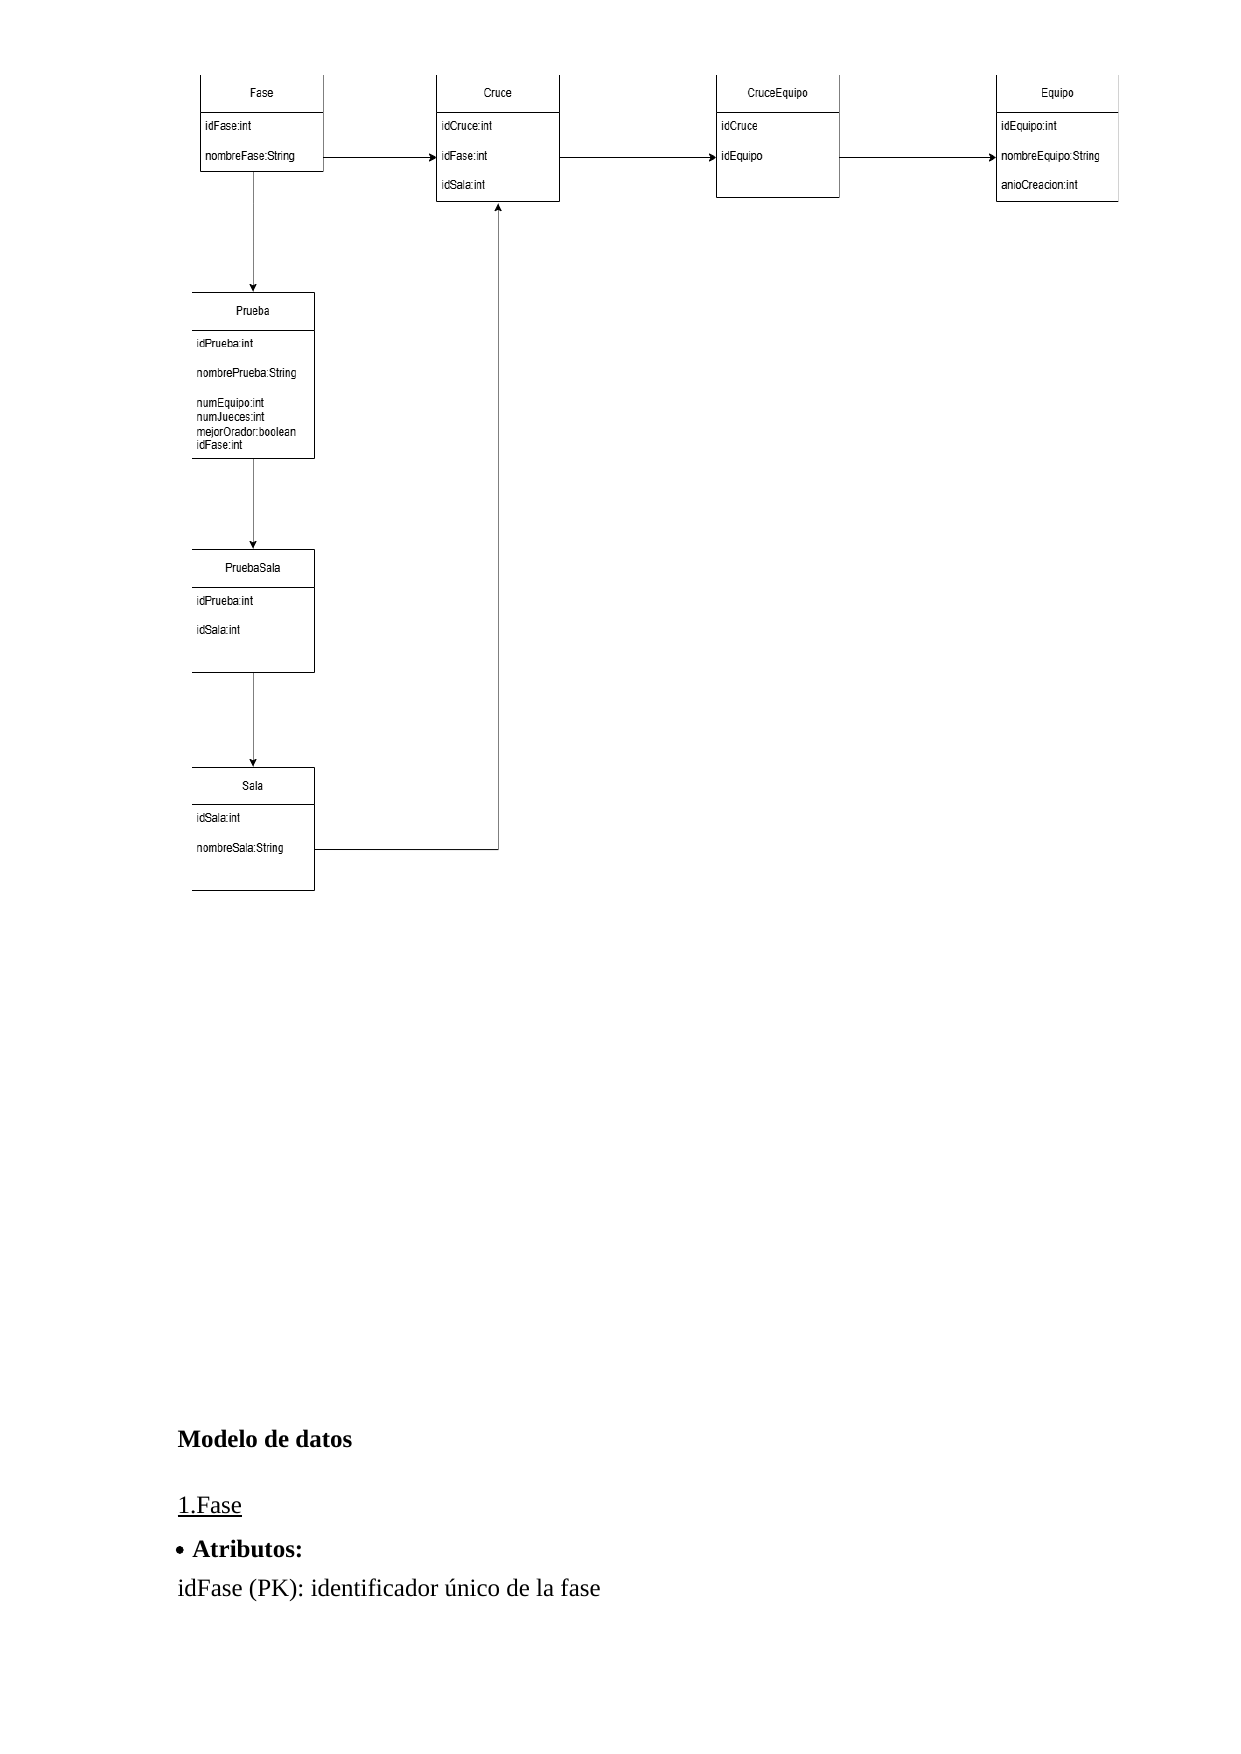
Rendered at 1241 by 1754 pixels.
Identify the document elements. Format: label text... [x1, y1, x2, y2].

text idFase (PK): identificador único de la fase [177, 1573, 1063, 1602]
text Modelo de datos [177, 1424, 1063, 1453]
text 1.Fase [177, 1490, 1063, 1519]
list Atributos: [176, 1534, 1063, 1563]
